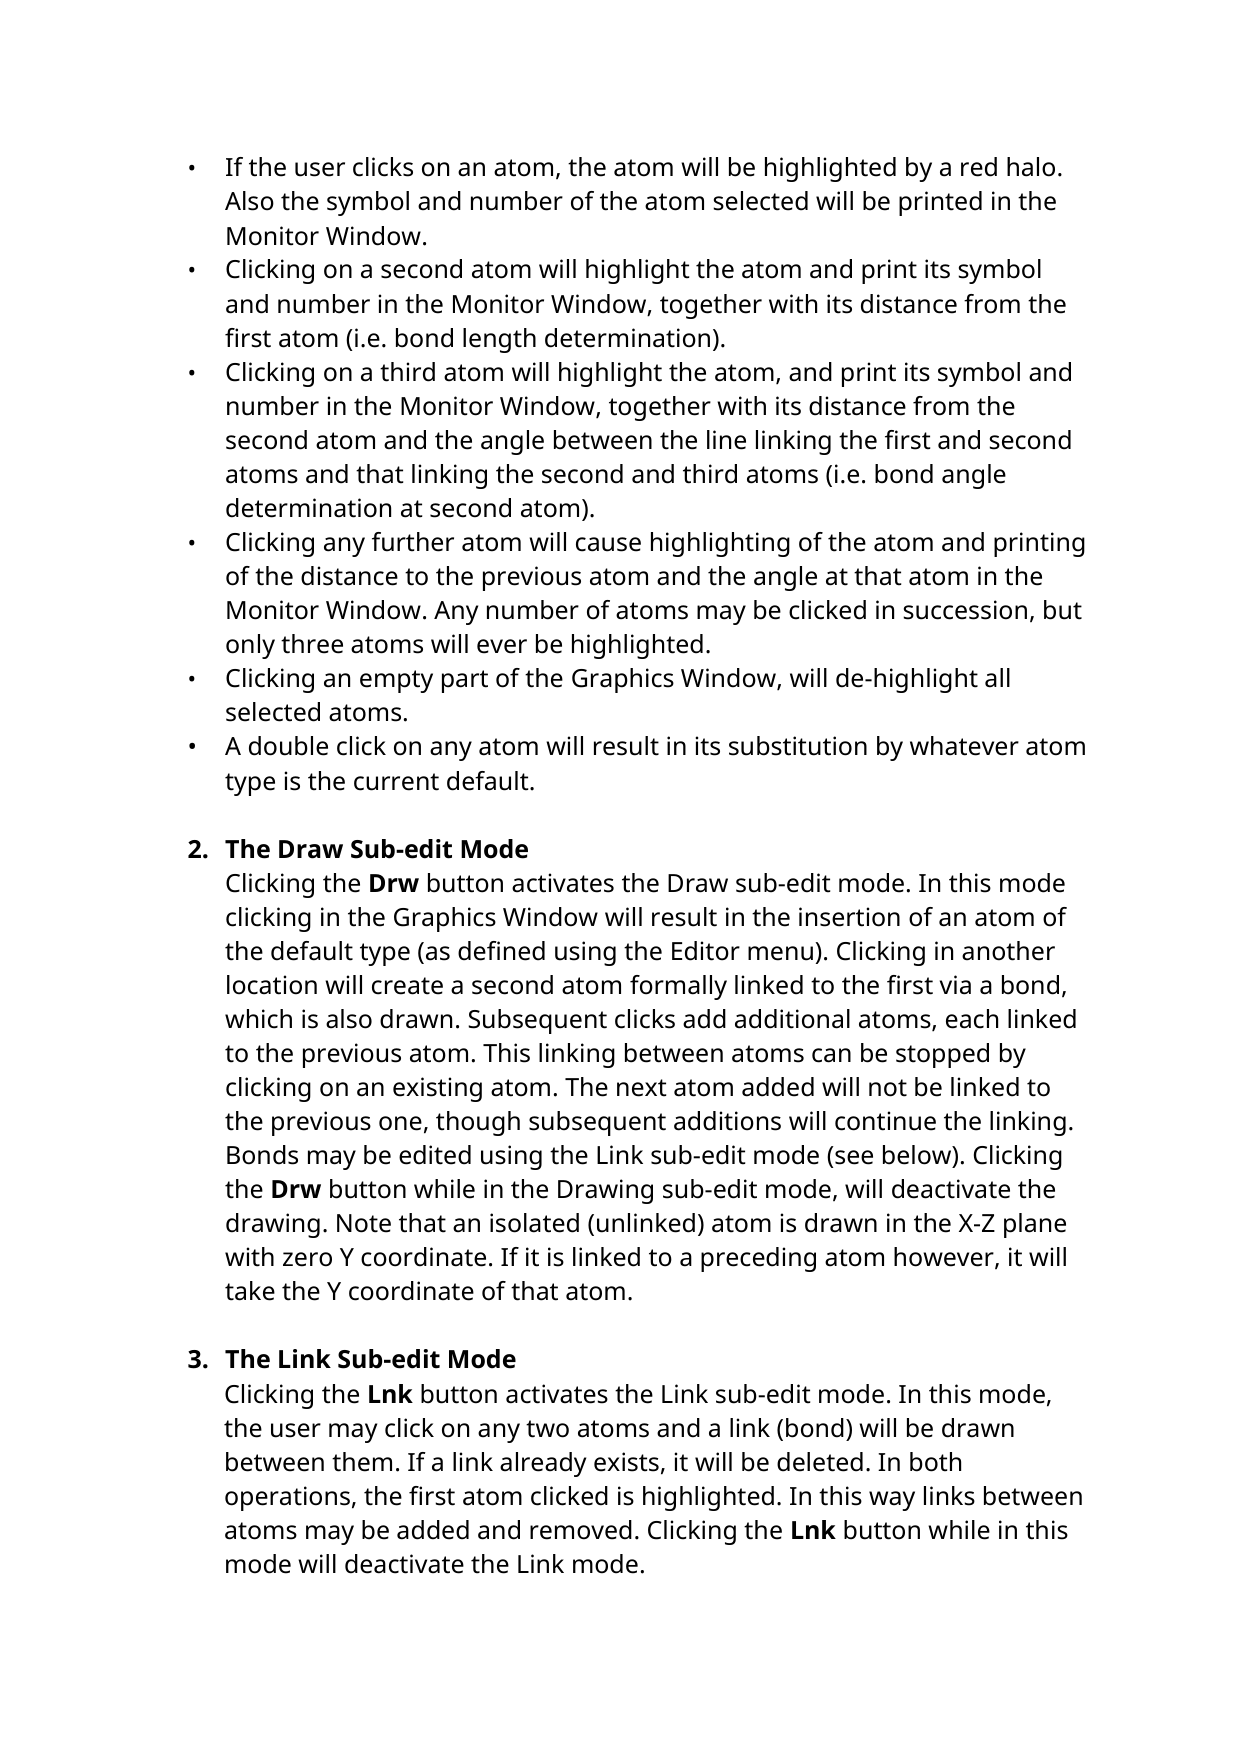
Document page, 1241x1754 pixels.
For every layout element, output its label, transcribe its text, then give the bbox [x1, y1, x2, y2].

list Clicking on a third atom will highlight the atom, and print its symbol and number in the Monitor Window, together with its distance from the second atom and the angle between the line linking the first and second atoms and that linking the second and third atoms (i.e. bond angle determination at second atom). [187, 354, 1090, 525]
list If the user clicks on an atom, the atom will be highlighted by a red halo. Also the symbol and number of the atom selected will be printed in the Monitor Window. [187, 150, 1090, 252]
list Clicking an empty part of the Graphics Window, will de-highlight all selected atoms. [187, 661, 1090, 729]
list A double click on any atom will result in its substitution by whatever atom type is the current default. [187, 729, 1090, 797]
list The Draw Sub-edit Mode [187, 831, 1090, 865]
text Clicking the Lnk button activates the Link sub-edit mode. In this mode, the user may click on any two atoms and a link (bond) will be drawn between them. If a link already exists, it will be deleted. In both operations, the first atom clicked is highlighted. In this way links between atoms may be added and removed. Clicking the Lnk button while in this mode will deactivate the Link mode. [224, 1376, 1090, 1581]
text Clicking the Drw button activates the Draw sub-edit mode. In this mode clicking in the Graphics Window will result in the insertion of an atom of the default type (as defined using the Editor menu). Clicking in another location will create a second atom formally linked to the first via a bond, which is also drawn. Subsequent clicks add additional atoms, each linked to the previous atom. This linking between atoms can be stopped by clicking on an existing atom. The next atom added will not be linked to the previous one, though subsequent additions will continue the linking. Bonds may be edited using the Link sub-edit mode (see below). Clicking the Drw button while in the Drawing sub-edit mode, will deactivate the drawing. Note that an isolated (unlinked) atom is drawn in the X-Z plane with zero Y coordinate. If it is linked to a preceding atom however, it will take the Y coordinate of that atom. [225, 865, 1090, 1308]
list The Link Sub-edit Mode [187, 1342, 1090, 1376]
list Clicking on a second atom will highlight the atom and print its symbol and number in the Monitor Window, together with its distance from the first atom (i.e. bond length determination). [187, 252, 1090, 354]
list Clicking any further atom will cause highlighting of the atom and printing of the distance to the previous atom and the angle at that atom in the Monitor Window. Any number of atoms may be clicked in succession, but only three atoms will ever be highlighted. [187, 525, 1090, 661]
